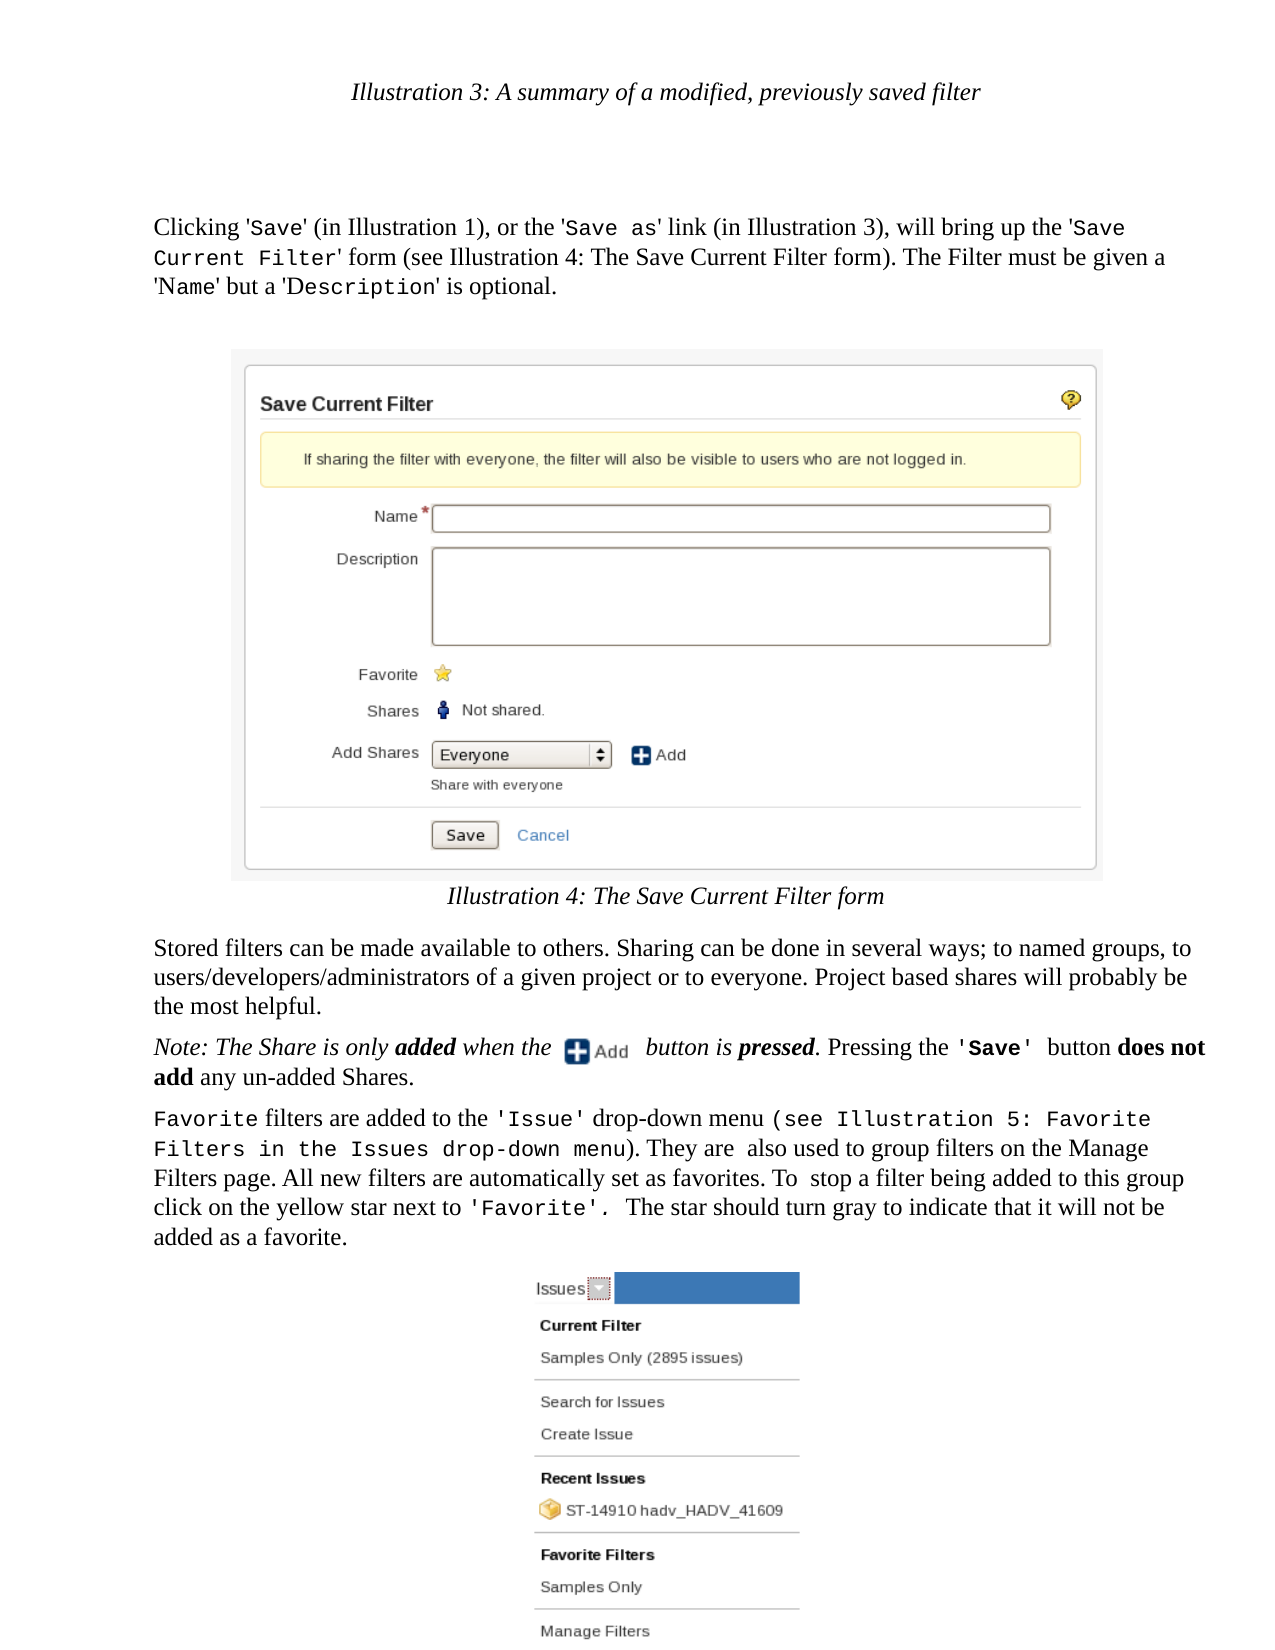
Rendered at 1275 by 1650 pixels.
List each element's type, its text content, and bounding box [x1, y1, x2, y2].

picture [231, 349, 1103, 881]
table_cell [118, 1269, 1216, 1293]
picture [534, 1272, 800, 1650]
table_cell Stored filters can be made available to others. Sharing can be done in several ways; to named groups, to users/developers/administrators of a given project or to everyone. Project based shares will probably be the most helpful. Note: The Share is only added when the button is pressed. Pressing the 'Save' button does not add any un-added Shares. Favorite filters are added to the 'Issue' drop-down menu (see Illustration 5: Favorite Filters in the Issues drop-down menu). They are also used to group filters on the Manage Filters page. All new filters are automatically set as favorites. To stop a filter being added to this group click on the yellow star next to 'Favorite'. The star should turn gray to indicate that it will not be added as a favorite. [118, 928, 1216, 1269]
table_cell Illustration 4: The Save Current Filter form [118, 320, 1216, 928]
picture [554, 1023, 642, 1079]
table_cell Illustration 3: A summary of a modified, previously saved filter [118, 59, 1216, 206]
table_cell Clicking 'Save' (in Illustration 1), or the 'Save as' link (in Illustration 3), will bring up the 'Save Current Filter' form (see Illustration 4: The Save Current Filter form). The Filter must be given a 'Name' but a 'Description' is optional. [118, 206, 1216, 319]
